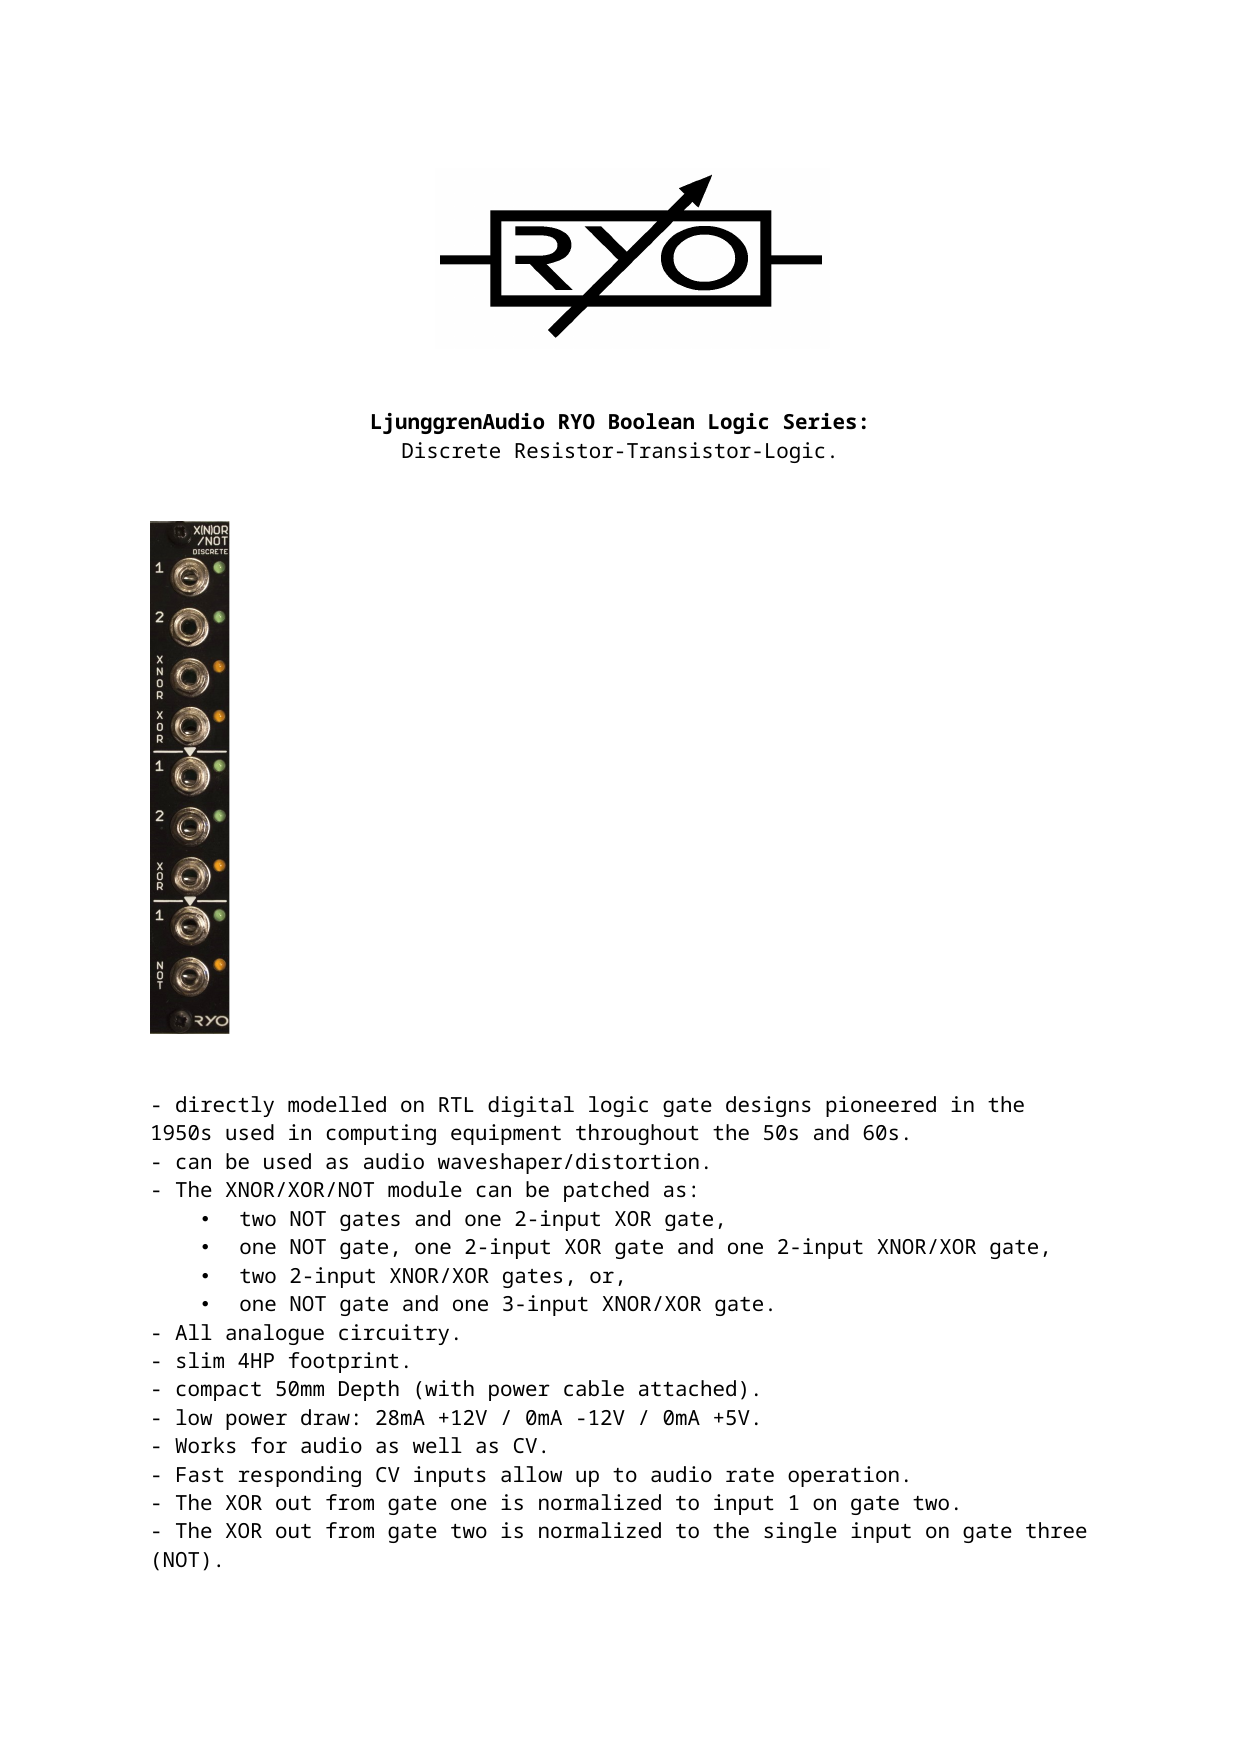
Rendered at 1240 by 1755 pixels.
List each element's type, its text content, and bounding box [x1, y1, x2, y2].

picture [150, 521, 230, 1034]
text - directly modelled on RTL digital logic gate designs pioneered in the 1950s used in computing equipment throughout the 50s and 60s. [150, 1090, 1089, 1147]
list one NOT gate, one 2-input XOR gate and one 2-input XNOR/XOR gate, [202, 1232, 1089, 1261]
list two NOT gates and one 2-input XOR gate, [202, 1204, 1089, 1232]
picture [435, 168, 830, 349]
text - low power draw: 28mA +12V / 0mA -12V / 0mA +5V. [150, 1403, 1089, 1431]
text - All analogue circuitry. [150, 1318, 1089, 1346]
text - The XNOR/XOR/NOT module can be patched as: [150, 1175, 1089, 1204]
text - Fast responding CV inputs allow up to audio rate operation. [150, 1460, 1089, 1488]
list one NOT gate and one 3-input XNOR/XOR gate. [202, 1289, 1089, 1318]
text - The XOR out from gate one is normalized to input 1 on gate two. [150, 1488, 1089, 1517]
text - can be used as audio waveshaper/distortion. [150, 1147, 1089, 1175]
text - slim 4HP footprint. [150, 1346, 1089, 1374]
text Discrete Resistor-Transistor-Logic. [150, 436, 1089, 464]
text - Works for audio as well as CV. [150, 1431, 1089, 1460]
text - The XOR out from gate two is normalized to the single input on gate three (NOT). [150, 1517, 1089, 1573]
text LjunggrenAudio RYO Boolean Logic Series: [150, 407, 1089, 436]
list two 2-input XNOR/XOR gates, or, [202, 1261, 1089, 1289]
text - compact 50mm Depth (with power cable attached). [150, 1374, 1089, 1403]
